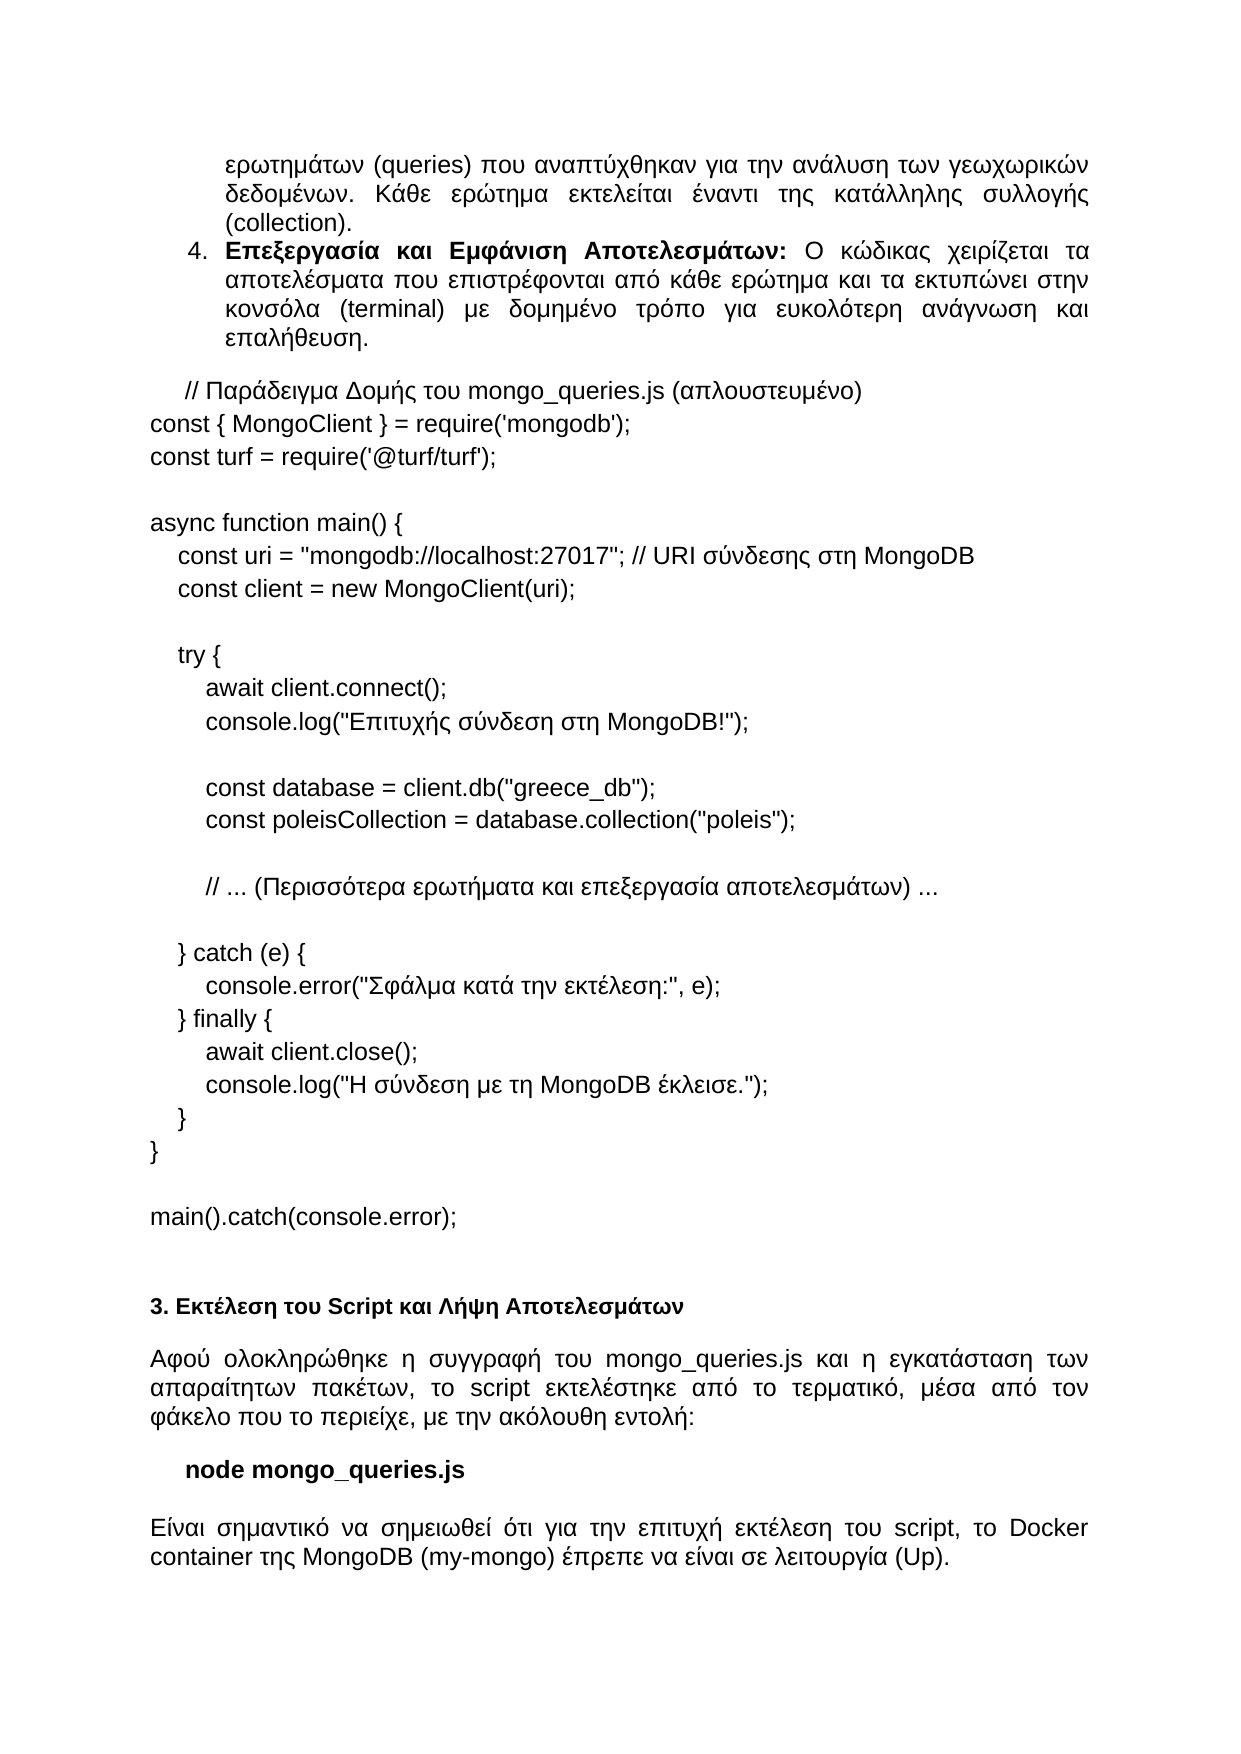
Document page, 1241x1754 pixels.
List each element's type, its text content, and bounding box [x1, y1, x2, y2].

text // ... (Περισσότερα ερωτήματα και επεξεργασία αποτελεσμάτων) ... [150, 872, 1090, 900]
text const { MongoClient } = require('mongodb'); [150, 409, 1090, 438]
text node mongo_queries.js [150, 1455, 1090, 1484]
text async function main() { [150, 508, 1090, 537]
text } catch (e) { [150, 938, 1090, 966]
text } [150, 1103, 1090, 1131]
text await client.connect(); [150, 673, 1090, 702]
text } finally { [150, 1004, 1090, 1032]
text Αφού ολοκληρώθηκε η συγγραφή του mongo_queries.js και η εγκατάσταση των απαραίτητων πακέτων, το script εκτελέστηκε από το τερματικό, μέσα από τον φάκελο που το περιείχε, με την ακόλουθη εντολή: [150, 1344, 1090, 1430]
text await client.close(); [150, 1037, 1090, 1065]
text console.log("Η σύνδεση με τη MongoDB έκλεισε."); [150, 1070, 1090, 1098]
text Είναι σημαντικό να σημειωθεί ότι για την επιτυχή εκτέλεση του script, το Docker container της MongoDB (my-mongo) έπρεπε να είναι σε λειτουργία (Up). [150, 1513, 1090, 1571]
text console.error("Σφάλμα κατά την εκτέλεση:", e); [150, 971, 1090, 999]
list Επεξεργασία και Εμφάνιση Αποτελεσμάτων: Ο κώδικας χειρίζεται τα αποτελέσματα που επιστρέφονται από κάθε ερώτημα και τα εκτυπώνει στην κονσόλα (terminal) με δομημένο τρόπο για ευκολότερη ανάγνωση και επαλήθευση. [187, 236, 1090, 351]
list ερωτημάτων (queries) που αναπτύχθηκαν για την ανάλυση των γεωχωρικών δεδομένων. Κάθε ερώτημα εκτελείται έναντι της κατάλληλης συλλογής (collection). [187, 150, 1090, 236]
text } [150, 1136, 1090, 1164]
text console.log("Επιτυχής σύνδεση στη MongoDB!"); [150, 706, 1090, 735]
text const uri = "mongodb://localhost:27017"; // URI σύνδεσης στη MongoDB [150, 541, 1090, 570]
text const turf = require('@turf/turf'); [150, 442, 1090, 471]
text const client = new MongoClient(uri); [150, 574, 1090, 603]
text const poleisCollection = database.collection("poleis"); [150, 806, 1090, 834]
text try { [150, 640, 1090, 669]
subtitle 3. Εκτέλεση του Script και Λήψη Αποτελεσμάτων [150, 1293, 1090, 1319]
text main().catch(console.error); [150, 1202, 1090, 1231]
text const database = client.db("greece_db"); [150, 772, 1090, 801]
text // Παράδειγμα Δομής του mongo_queries.js (απλουστευμένο) [150, 376, 1090, 405]
